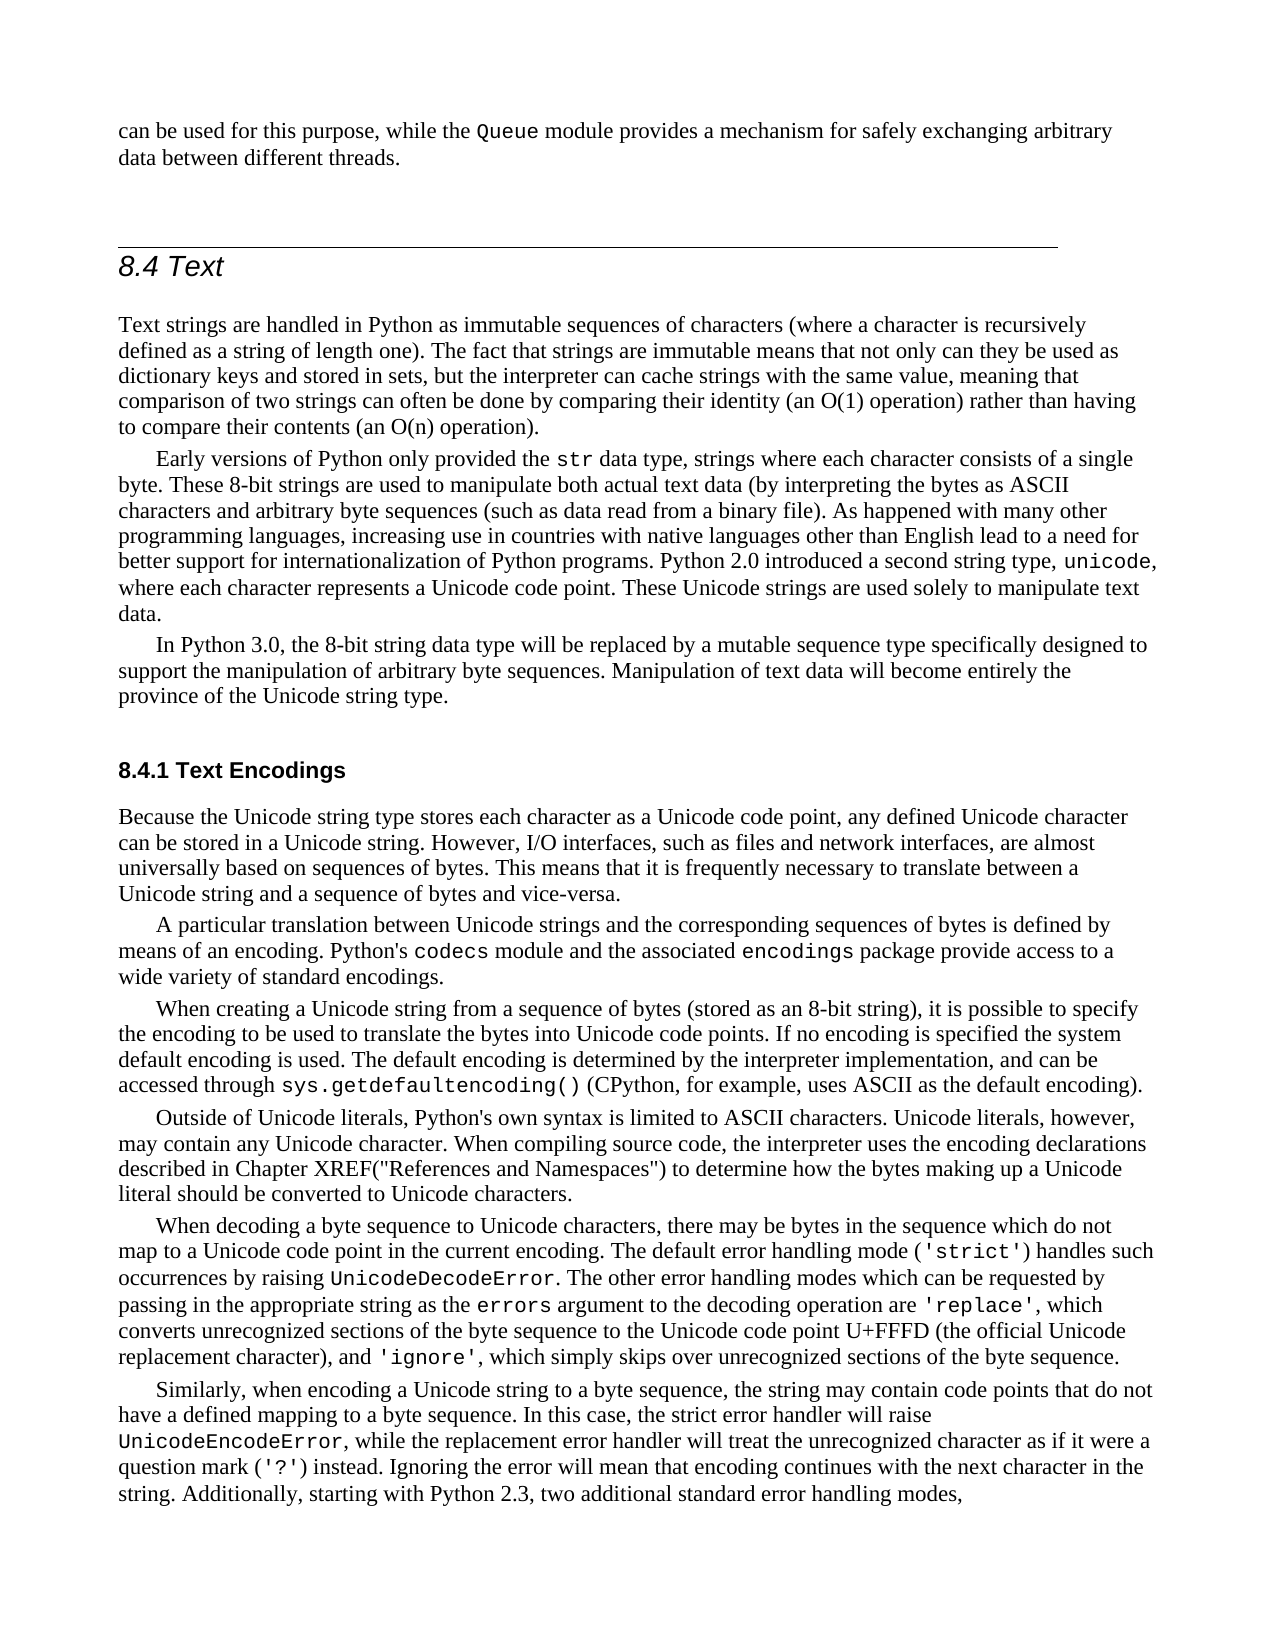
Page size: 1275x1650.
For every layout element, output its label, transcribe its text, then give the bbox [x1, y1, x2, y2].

text Early versions of Python only provided the str data type, strings where each character consists of a single byte. These 8-bit strings are used to manipulate both actual text data (by interpreting the bytes as ASCII characters and arbitrary byte sequences (such as data read from a binary file). As happened with many other programming languages, increasing use in countries with native languages other than English lead to a need for better support for internationalization of Python programs. Python 2.0 introduced a second string type, unicode, where each character represents a Unicode code point. These Unicode strings are used solely to manipulate text data. [118, 446, 1157, 626]
subtitle 8.4 Text [118, 248, 1058, 283]
text When decoding a byte sequence to Unicode characters, there may be bytes in the sequence which do not map to a Unicode code point in the current encoding. The default error handling mode ('strict') handles such occurrences by raising UnicodeDecodeError. The other error handling modes which can be requested by passing in the appropriate string as the errors argument to the decoding operation are 'replace', which converts unrecognized sections of the byte sequence to the Unicode code point U+FFFD (the official Unicode replacement character), and 'ignore', which simply skips over unrecognized sections of the byte sequence. [118, 1213, 1157, 1371]
subtitle 8.4.1 Text Encodings [118, 752, 1157, 783]
text In Python 3.0, the 8-bit string data type will be replaced by a mutable sequence type specifically designed to support the manipulation of arbitrary byte sequences. Manipulation of text data will become entirely the province of the Unicode string type. [118, 632, 1157, 708]
text Text strings are handled in Python as immutable sequences of characters (where a character is recursively defined as a string of length one). The fact that strings are immutable means that not only can they be used as dictionary keys and stored in sets, but the interpreter can cache strings with the same value, meaning that comparison of two strings can often be done by comparing their identity (an O(1) operation) rather than having to compare their contents (an O(n) operation). [118, 312, 1157, 439]
text A particular translation between Unicode strings and the corresponding sequences of bytes is defined by means of an encoding. Python's codecs module and the associated encodings package provide access to a wide variety of standard encodings. [118, 912, 1157, 990]
text Because the Unicode string type stores each character as a Unicode code point, any defined Unicode character can be stored in a Unicode string. However, I/O interfaces, such as files and network interfaces, are almost universally based on sequences of bytes. This means that it is frequently necessary to translate between a Unicode string and a sequence of bytes and vice-versa. [118, 804, 1157, 906]
text Outside of Unicode literals, Python's own syntax is limited to ASCII characters. Unicode literals, however, may contain any Unicode character. When compiling source code, the interpreter uses the encoding declarations described in Chapter XREF("References and Namespaces") to determine how the bytes making up a Unicode literal should be converted to Unicode characters. [118, 1105, 1157, 1207]
text Similarly, when encoding a Unicode string to a byte sequence, the string may contain code points that do not have a defined mapping to a byte sequence. In this case, the strict error handler will raise UnicodeEncodeError, while the replacement error handler will treat the unrecognized character as if it were a question mark ('?') instead. Ignoring the error will mean that encoding continues with the next character in the string. Additionally, starting with Python 2.3, two additional standard error handling modes, [118, 1377, 1157, 1506]
text can be used for this purpose, while the Queue module provides a mechanism for safely exchanging arbitrary data between different threads. [118, 118, 1157, 170]
text When creating a Unicode string from a sequence of bytes (stored as an 8-bit string), it is possible to specify the encoding to be used to translate the bytes into Unicode code points. If no encoding is specified the system default encoding is used. The default encoding is determined by the interpreter implementation, and can be accessed through sys.getdefaultencoding() (CPython, for example, uses ASCII as the default encoding). [118, 996, 1157, 1099]
